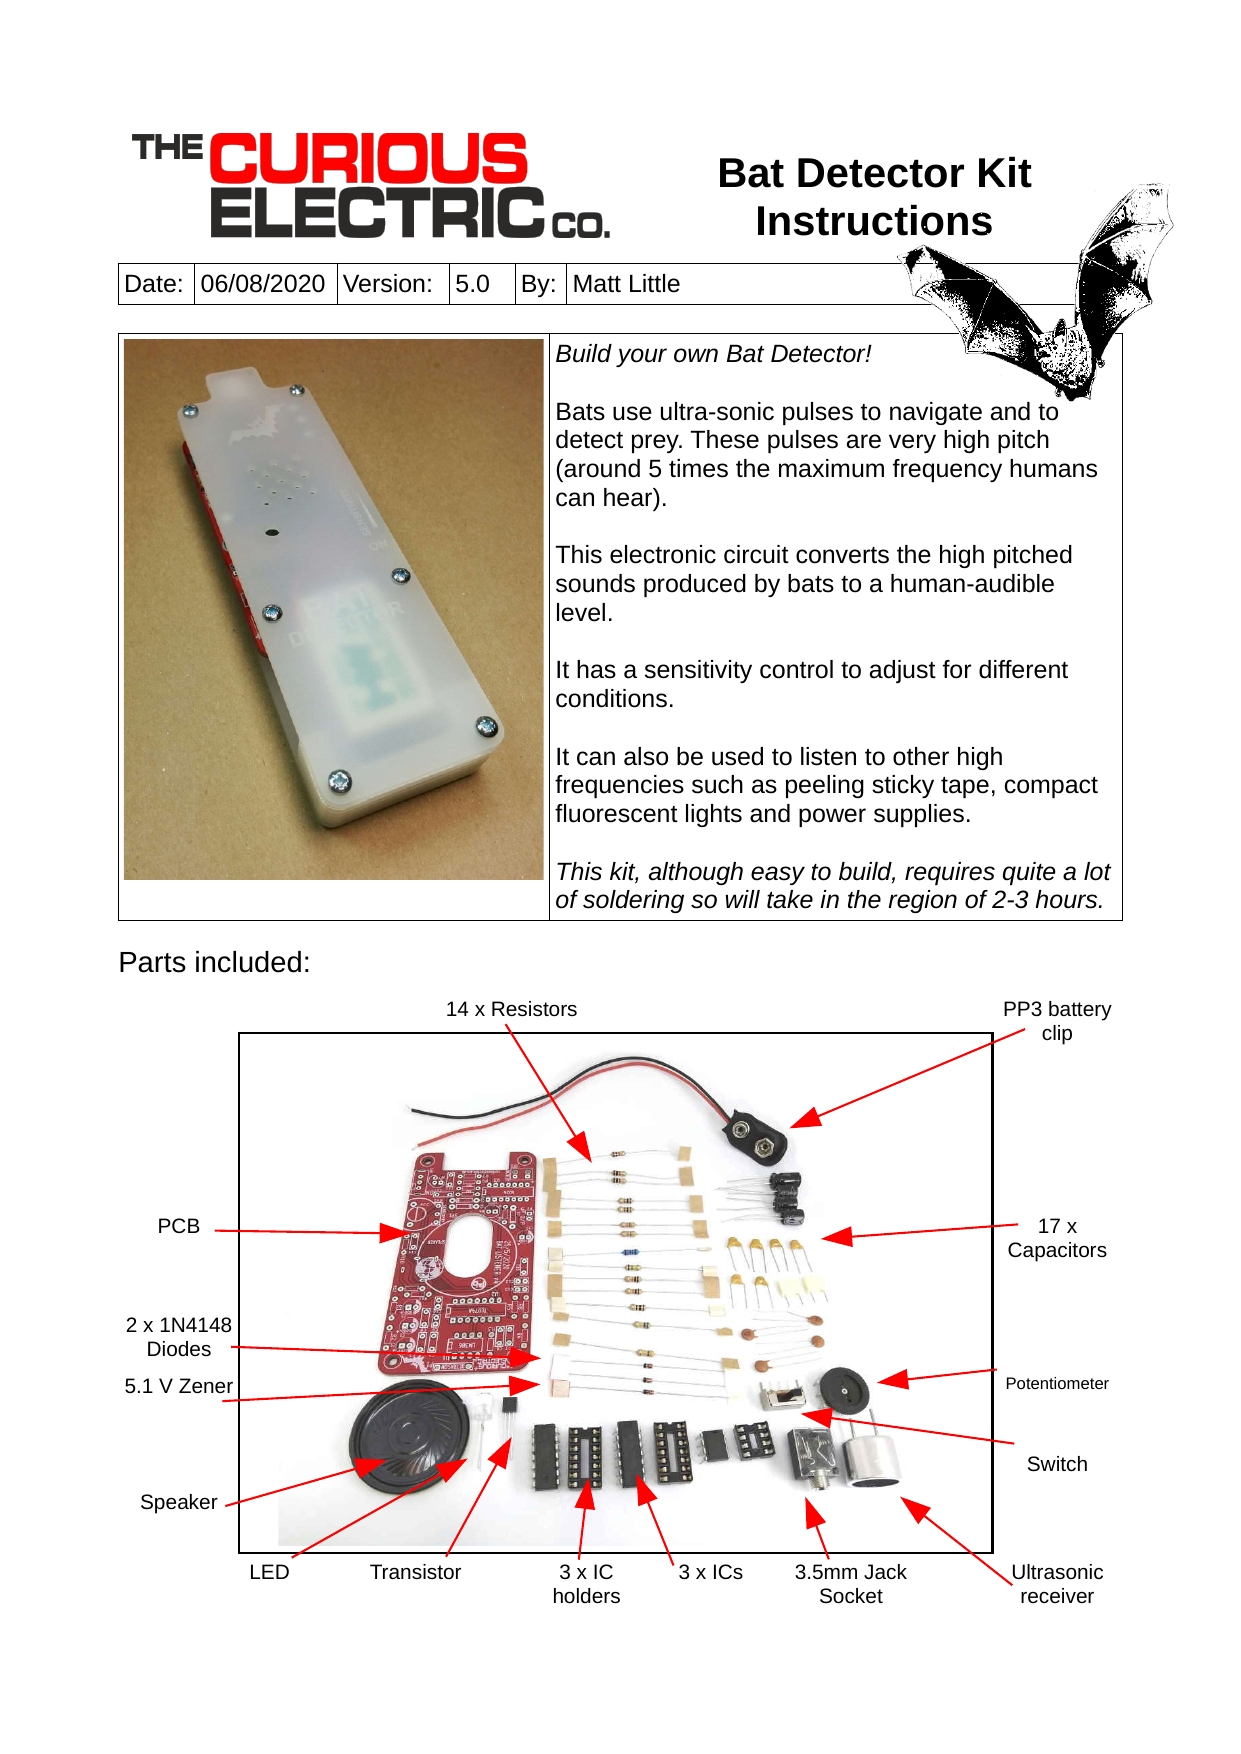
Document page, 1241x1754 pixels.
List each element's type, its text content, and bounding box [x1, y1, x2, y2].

picture [278, 1039, 954, 1546]
table_cell 2 x 1N4148 Diodes [118, 1305, 238, 1366]
table_cell [994, 1093, 1122, 1131]
table_header Build your own Bat Detector! Bats use ultra-sonic pulses to navigate and to detect prey. These pulses are very high pitch (around 5 times the maximum frequency humans can hear). This electronic circuit converts the high pitched sounds produced by bats to a human-audible level. It has a sensitivity control to adjust for different conditions. It can also be used to listen to other high frequencies such as peeling sticky tape, compact fluorescent lights and power supplies. This kit, although easy to build, requires quite a lot of soldering so will take in the region of 2-3 hours. [550, 334, 1122, 920]
table_cell LED [239, 1554, 299, 1613]
picture [896, 182, 1175, 402]
table_cell [514, 1034, 991, 1057]
table_cell PCB [118, 1206, 238, 1304]
table_cell [954, 1372, 991, 1439]
table_cell [954, 1228, 991, 1373]
table_header [641, 991, 780, 1032]
table_cell 5.1 V Zener [118, 1366, 238, 1444]
table_cell [240, 1349, 278, 1399]
table_cell [118, 1444, 238, 1482]
table_cell [921, 1554, 992, 1613]
table_cell [954, 1045, 991, 1228]
table_cell 3 x ICs [641, 1554, 780, 1613]
table_cell [581, 1546, 666, 1552]
table_header Date: [119, 264, 194, 304]
table_cell [240, 1400, 278, 1500]
table_header Bat Detector Kit Instructions [626, 118, 1123, 263]
table_header [119, 334, 549, 920]
table_header Version: [338, 264, 449, 304]
table_cell [994, 1305, 1122, 1366]
table_cell [306, 1546, 450, 1552]
table_cell Switch [994, 1444, 1122, 1482]
table_cell [976, 1554, 992, 1567]
table_cell [994, 1131, 1122, 1168]
table_cell [826, 1542, 967, 1552]
table_cell 3.5mm Jack Socket [780, 1554, 921, 1613]
table_cell 17 x Capacitors [994, 1206, 1122, 1267]
table_header 06/08/2020 [195, 264, 337, 304]
table_header Matt Little [567, 264, 896, 304]
table_cell [240, 1233, 278, 1347]
table_header [780, 991, 921, 1032]
table_header By: [516, 264, 566, 304]
table_cell [668, 1546, 824, 1552]
table_cell [994, 1482, 1122, 1552]
table_header [299, 991, 382, 1032]
table_header 14 x Resistors [382, 991, 641, 1032]
table_cell [994, 1056, 1122, 1093]
table_header 5.0 [450, 264, 515, 304]
table_cell [240, 1493, 308, 1552]
table_cell Transistor [299, 1554, 532, 1613]
table_cell [994, 1267, 1122, 1304]
table_header PP3 battery clip [993, 991, 1122, 1056]
table_cell Potentiometer [994, 1366, 1122, 1407]
table_header [239, 991, 299, 1032]
table_cell [118, 1032, 238, 1168]
table_header [921, 991, 992, 1032]
table_header [118, 118, 626, 263]
table_cell [954, 1437, 991, 1552]
picture [123, 339, 544, 880]
subtitle Parts included: [118, 945, 1122, 979]
table_cell [994, 1407, 1122, 1444]
table_cell Ultrasonic receiver [993, 1552, 1122, 1613]
table_cell [994, 1168, 1122, 1206]
picture [132, 133, 610, 238]
table_cell [240, 1034, 512, 1230]
table_cell [118, 1552, 239, 1613]
table_cell 3 x IC holders [532, 1554, 641, 1613]
table_header [118, 991, 239, 1032]
table_cell Speaker [118, 1482, 238, 1552]
table_cell [451, 1546, 579, 1552]
table_cell [118, 1168, 238, 1206]
